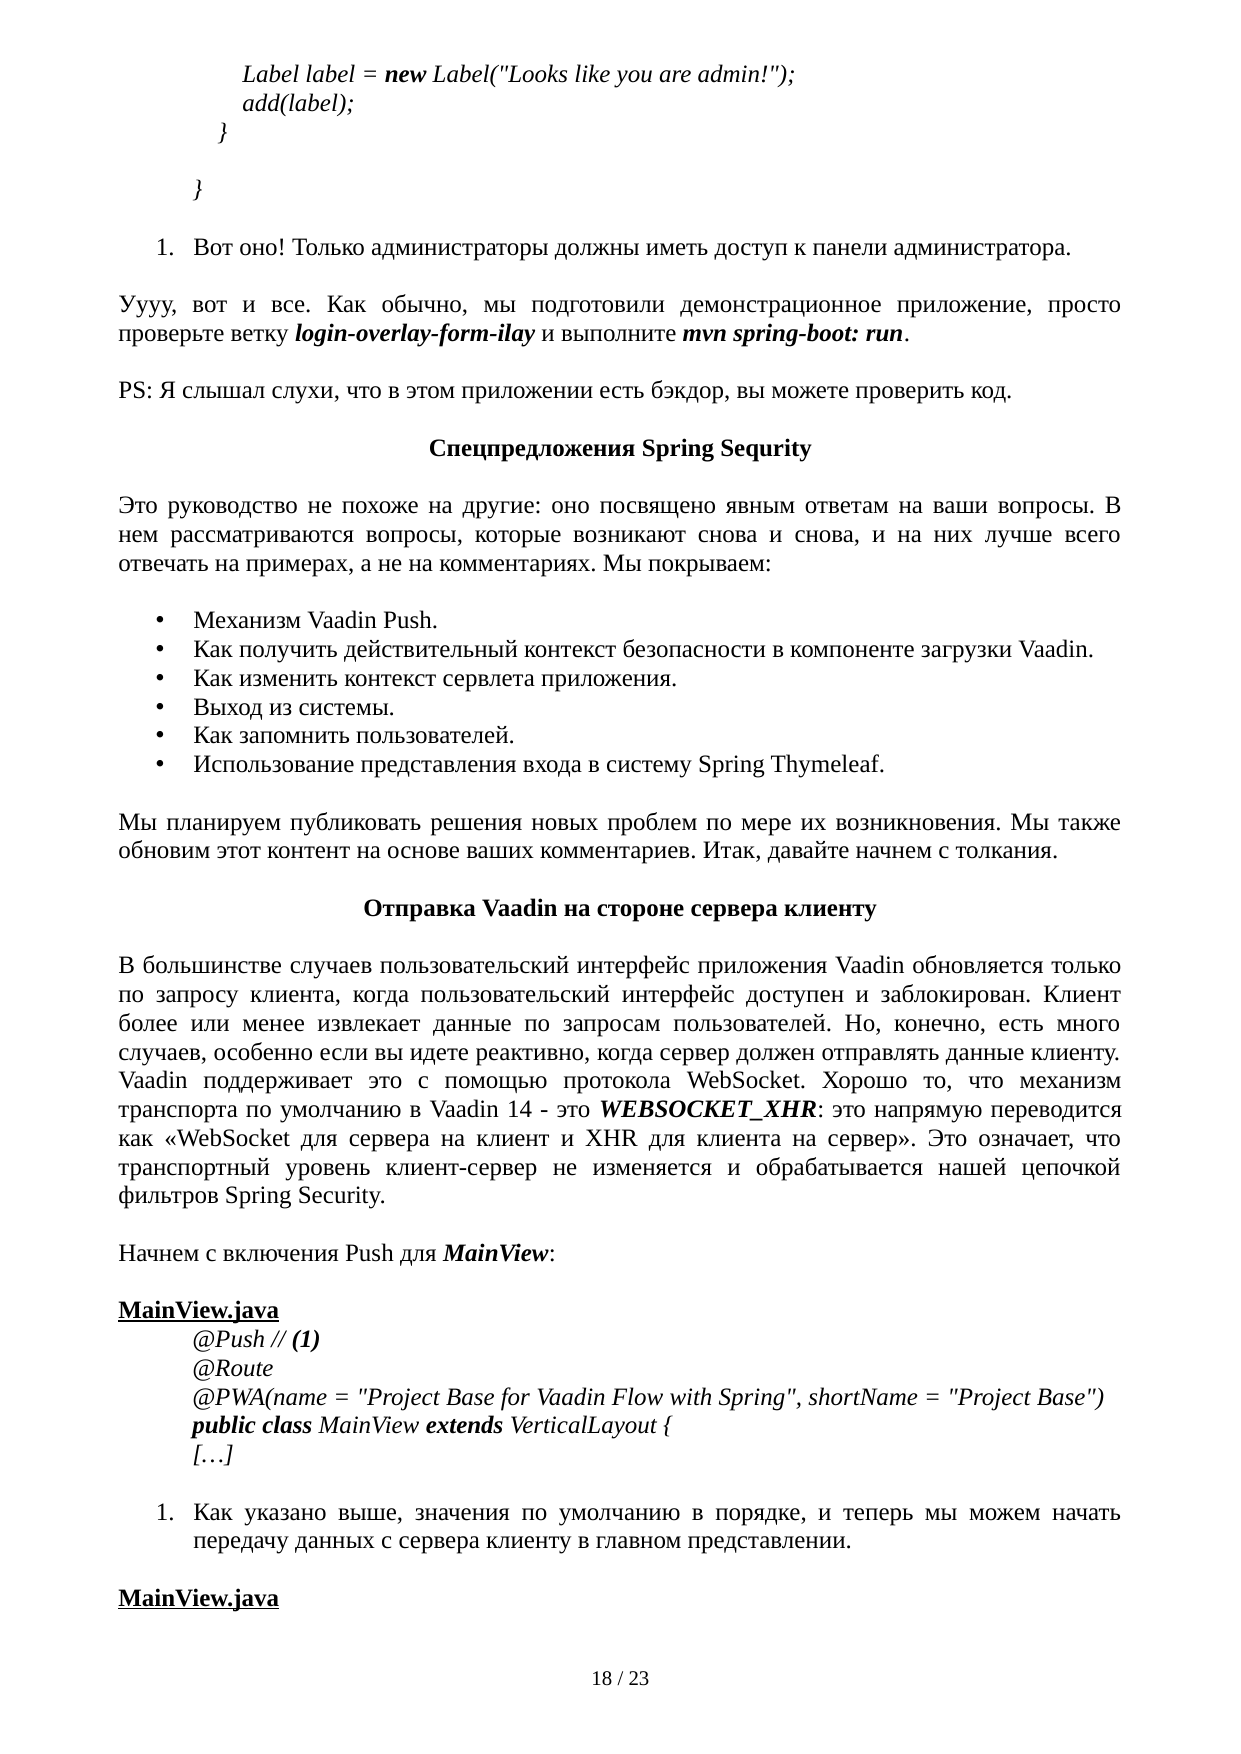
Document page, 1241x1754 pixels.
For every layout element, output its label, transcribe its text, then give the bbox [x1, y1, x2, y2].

text Отправка Vaadin на стороне сервера клиенту [118, 864, 1122, 922]
text } [192, 174, 1122, 203]
list Использование представления входа в систему Spring Thymeleaf. [156, 749, 1122, 778]
text Мы планируем публиковать решения новых проблем по мере их возникновения. Мы также обновим этот контент на основе ваших комментариев. Итак, давайте начнем с толкания. [118, 807, 1122, 864]
text } [192, 117, 1122, 145]
text @PWA(name = "Project Base for Vaadin Flow with Spring", shortName = "Project Base") [192, 1382, 1122, 1410]
text Начнем с включения Push для MainView: [118, 1209, 1122, 1267]
list Как указано выше, значения по умолчанию в порядке, и теперь мы можем начать передачу данных с сервера клиенту в главном представлении. [156, 1497, 1122, 1554]
list Вот оно! Только администраторы должны иметь доступ к панели администратора. [156, 232, 1122, 260]
text MainView.java [118, 1554, 1122, 1612]
text public class MainView extends VerticalLayout { [192, 1410, 1122, 1439]
text @Push // (1) [192, 1324, 1122, 1353]
text В большинстве случаев пользовательский интерфейс приложения Vaadin обновляется только по запросу клиента, когда пользовательский интерфейс доступен и заблокирован. Клиент более или менее извлекает данные по запросам пользователей. Но, конечно, есть много случаев, особенно если вы идете реактивно, когда сервер должен отправлять данные клиенту. Vaadin поддерживает это с помощью протокола WebSocket. Хорошо то, что механизм транспорта по умолчанию в Vaadin 14 - это WEBSOCKET_XHR: это напрямую переводится как «WebSocket для сервера на клиент и XHR для клиента на сервер». Это означает, что транспортный уровень клиент-сервер не изменяется и обрабатывается нашей цепочкой фильтров Spring Security. [118, 922, 1122, 1209]
text add(label); [192, 88, 1122, 117]
text […] [192, 1439, 1122, 1468]
text Спецпредложения Spring Sequrity [118, 433, 1122, 462]
text PS: Я слышал слухи, что в этом приложении есть бэкдор, вы можете проверить код. [118, 347, 1122, 404]
list Как запомнить пользователей. [156, 720, 1122, 749]
list Выход из системы. [156, 692, 1122, 720]
text Это руководство не похоже на другие: оно посвящено явным ответам на ваши вопросы. В нем рассматриваются вопросы, которые возникают снова и снова, и на них лучше всего отвечать на примерах, а не на комментариях. Мы покрываем: [118, 490, 1122, 577]
text Уууу, вот и все. Как обычно, мы подготовили демонстрационное приложение, просто проверьте ветку login-overlay-form-ilay и выполните mvn spring-boot: run. [118, 260, 1122, 347]
list Механизм Vaadin Push. [156, 605, 1122, 634]
text MainView.java [118, 1267, 1122, 1324]
list Как получить действительный контекст безопасности в компоненте загрузки Vaadin. [156, 634, 1122, 663]
list Как изменить контекст сервлета приложения. [156, 663, 1122, 692]
text @Route [192, 1353, 1122, 1382]
text Label label = new Label("Looks like you are admin!"); [192, 59, 1122, 88]
